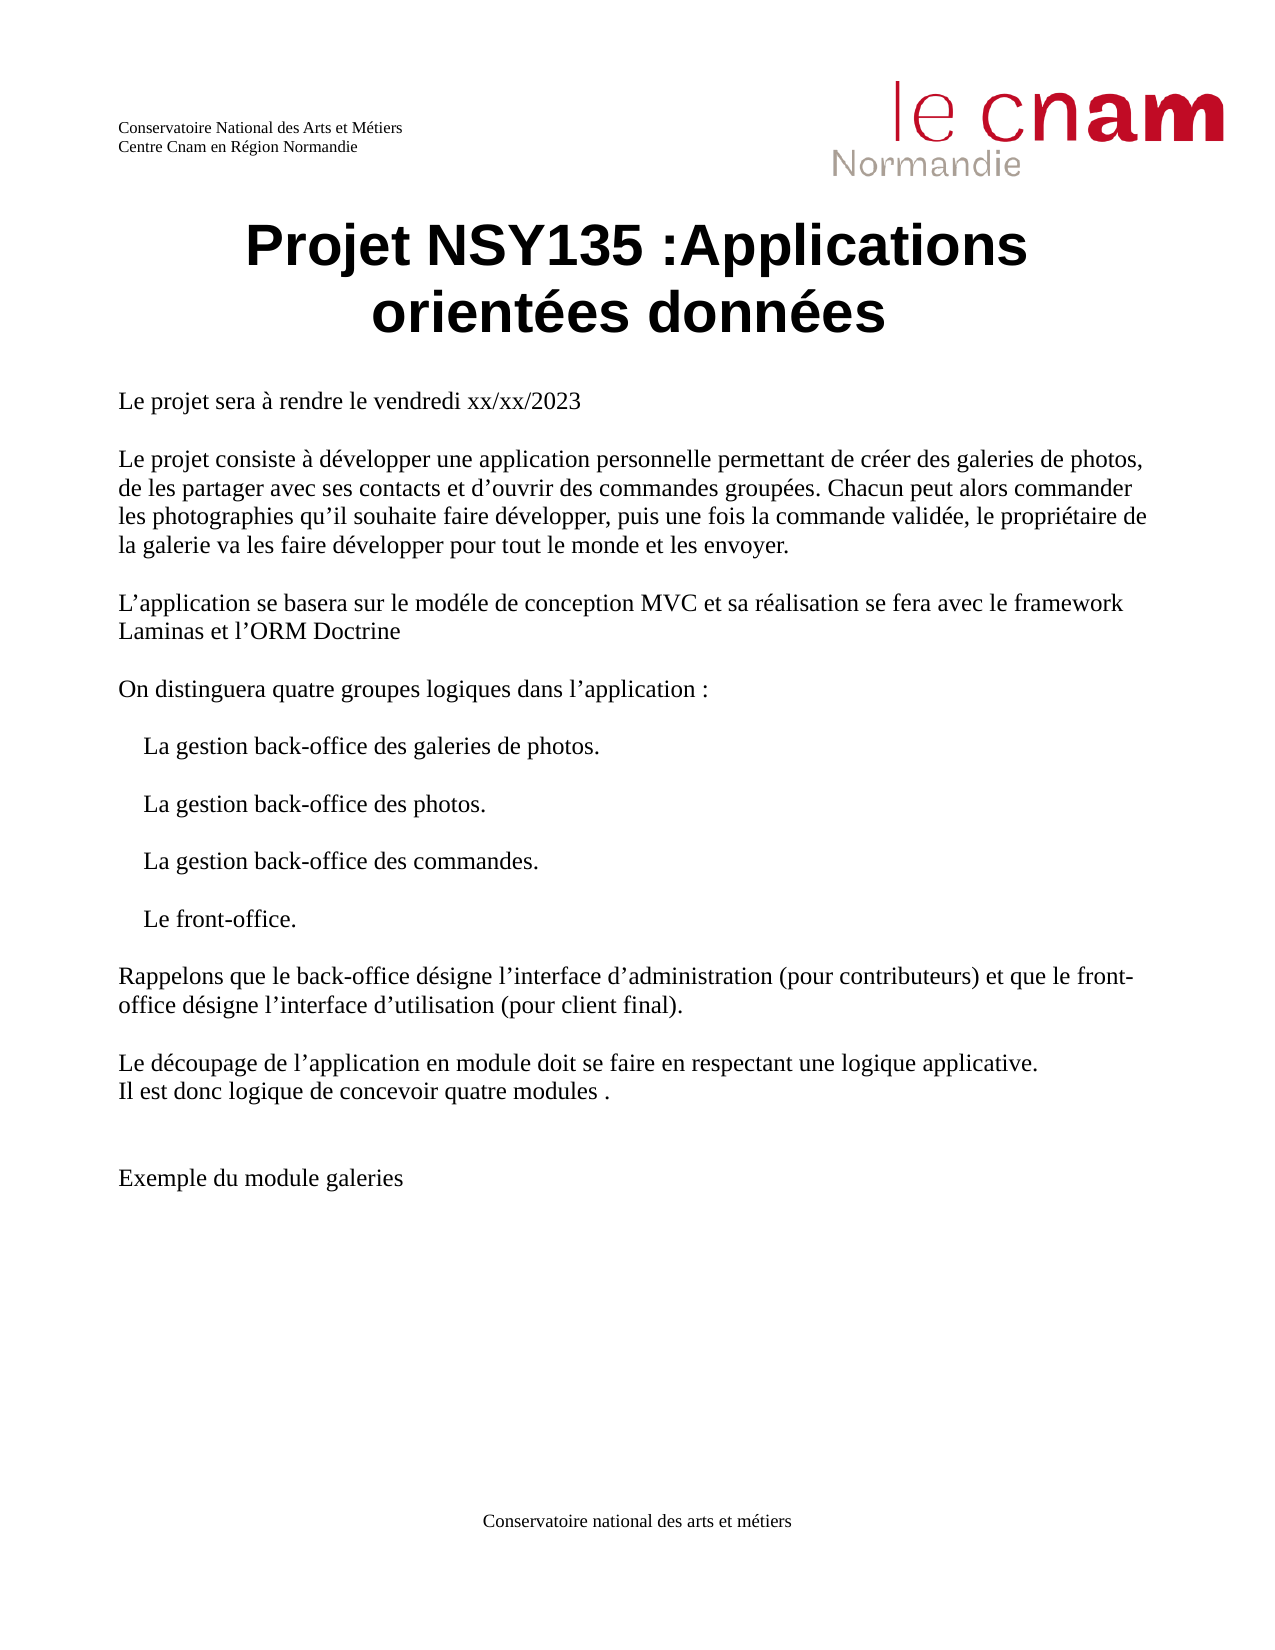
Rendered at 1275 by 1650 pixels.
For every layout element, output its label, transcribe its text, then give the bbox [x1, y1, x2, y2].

text La gestion back-office des commandes. [118, 846, 1157, 875]
text Le découpage de l’application en module doit se faire en respectant une logique applicative. [118, 1048, 1157, 1076]
text La gestion back-office des galeries de photos. [118, 731, 1157, 760]
text Exemple du module galeries [118, 1163, 1157, 1191]
text Le front-office. [118, 904, 1157, 933]
text Le projet consiste à développer une application personnelle permettant de créer des galeries de photos, de les partager avec ses contacts et d’ouvrir des commandes groupées. Chacun peut alors commander les photographies qu’il souhaite faire développer, puis une fois la commande validée, le propriétaire de la galerie va les faire développer pour tout le monde et les envoyer. [118, 444, 1157, 559]
text On distinguera quatre groupes logiques dans l’application : [118, 674, 1157, 703]
text Le projet sera à rendre le vendredi xx/xx/2023 [118, 386, 1157, 415]
text Rappelons que le back-office désigne l’interface d’administration (pour contributeurs) et que le front-office désigne l’interface d’utilisation (pour client final). [118, 961, 1157, 1019]
text La gestion back-office des photos. [118, 789, 1157, 818]
picture [830, 81, 1224, 185]
text Il est donc logique de concevoir quatre modules . [118, 1076, 1157, 1105]
title Projet NSY135 :Applications orientées données [118, 211, 1157, 345]
text L’application se basera sur le modéle de conception MVC et sa réalisation se fera avec le framework Laminas et l’ORM Doctrine [118, 588, 1157, 645]
